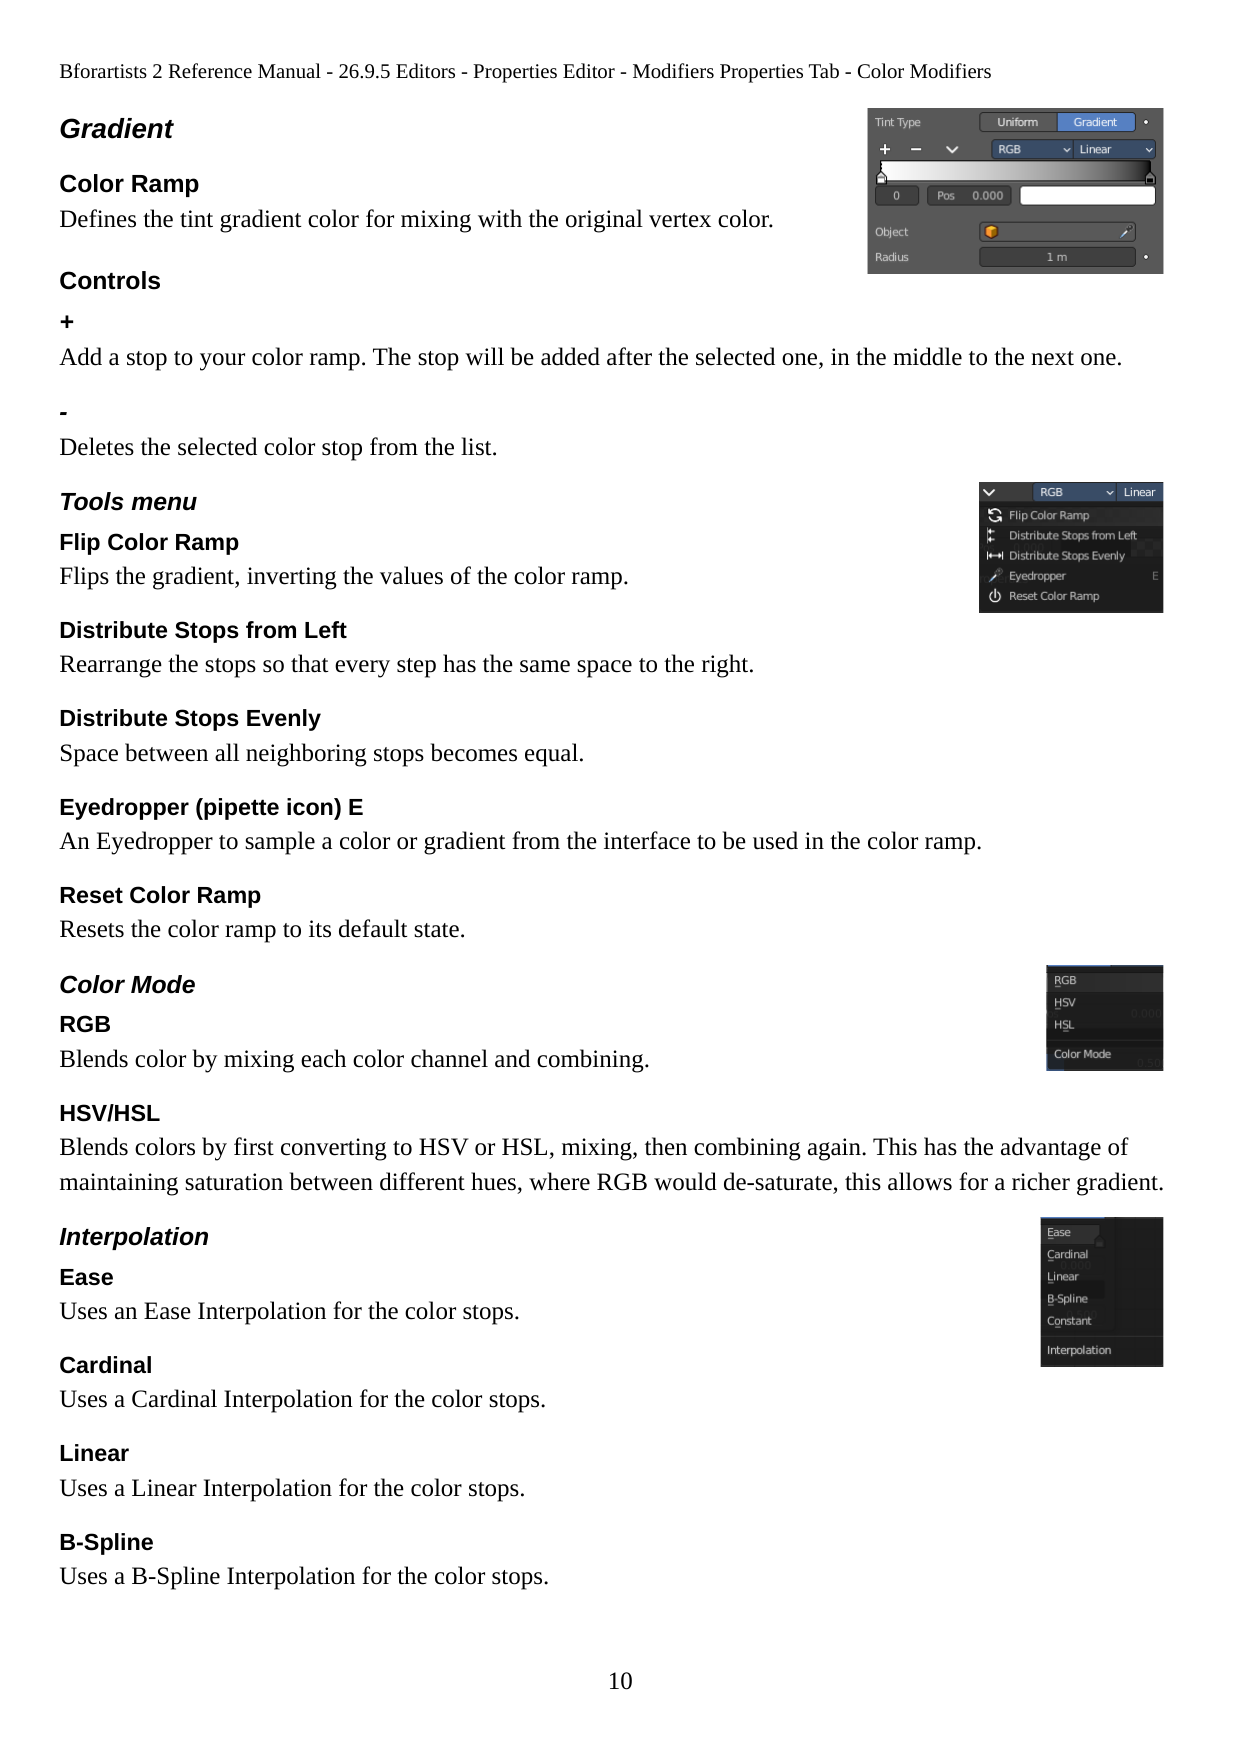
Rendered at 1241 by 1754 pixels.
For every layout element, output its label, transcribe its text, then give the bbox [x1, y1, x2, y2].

subtitle Color Ramp [59, 169, 867, 198]
text Deletes the selected color stop from the list. [59, 432, 1181, 461]
subtitle [1164, 1011, 1181, 1038]
text Uses a B-Spline Interpolation for the color stops. [59, 1561, 1181, 1590]
subtitle Distribute Stops from Left [59, 616, 1181, 643]
subtitle Ease [59, 1263, 1040, 1290]
text Uses an Ease Interpolation for the color stops. [59, 1296, 1040, 1325]
subtitle + [59, 307, 1181, 335]
text Blends colors by first converting to HSV or HSL, mixing, then combining again. This has the advantage of maintaining saturation between different hues, where RGB would de-saturate, this allows for a richer gradient. [59, 1132, 1181, 1195]
subtitle Interpolation [59, 1222, 1040, 1251]
subtitle [1164, 1263, 1181, 1290]
subtitle [1164, 113, 1181, 144]
picture [1046, 965, 1164, 1071]
subtitle [1164, 970, 1181, 998]
text An Eyedropper to sample a color or gradient from the interface to be used in the color ramp. [59, 826, 1181, 855]
text Add a stop to your color ramp. The stop will be added after the selected one, in the middle to the next one. [59, 342, 1181, 370]
text Defines the tint gradient color for mixing with the original vertex color. [59, 204, 867, 233]
text Uses a Linear Interpolation for the color stops. [59, 1473, 1181, 1501]
text Rearrange the stops so that every step has the same space to the right. [59, 649, 1181, 678]
subtitle Color Mode [59, 970, 1046, 998]
subtitle Cardinal [59, 1351, 1181, 1378]
subtitle Linear [59, 1440, 1181, 1466]
subtitle Reset Color Ramp [59, 881, 1181, 908]
subtitle B-Spline [59, 1528, 1181, 1555]
subtitle Flip Color Ramp [59, 528, 979, 555]
text Resets the color ramp to its default state. [59, 914, 1181, 943]
text Blends color by mixing each color channel and combining. [59, 1044, 1181, 1073]
subtitle [1164, 528, 1181, 555]
picture [1040, 1217, 1164, 1367]
subtitle Eyedropper (pipette icon) E [59, 793, 1181, 820]
subtitle [1164, 487, 1181, 516]
subtitle Distribute Stops Evenly [59, 705, 1181, 732]
text Uses a Cardinal Interpolation for the color stops. [59, 1384, 1181, 1413]
subtitle Tools menu [59, 487, 979, 516]
subtitle HSV/HSL [59, 1099, 1181, 1126]
text Flips the gradient, inverting the values of the color ramp. [59, 561, 979, 590]
subtitle Controls [59, 266, 1181, 294]
picture [867, 108, 1164, 274]
text Space between all neighboring stops becomes equal. [59, 738, 1181, 767]
subtitle RGB [59, 1011, 1046, 1038]
subtitle Gradient [59, 113, 867, 144]
picture [979, 482, 1164, 613]
subtitle [1164, 169, 1181, 198]
subtitle [1164, 1222, 1181, 1251]
subtitle - [59, 397, 1181, 426]
